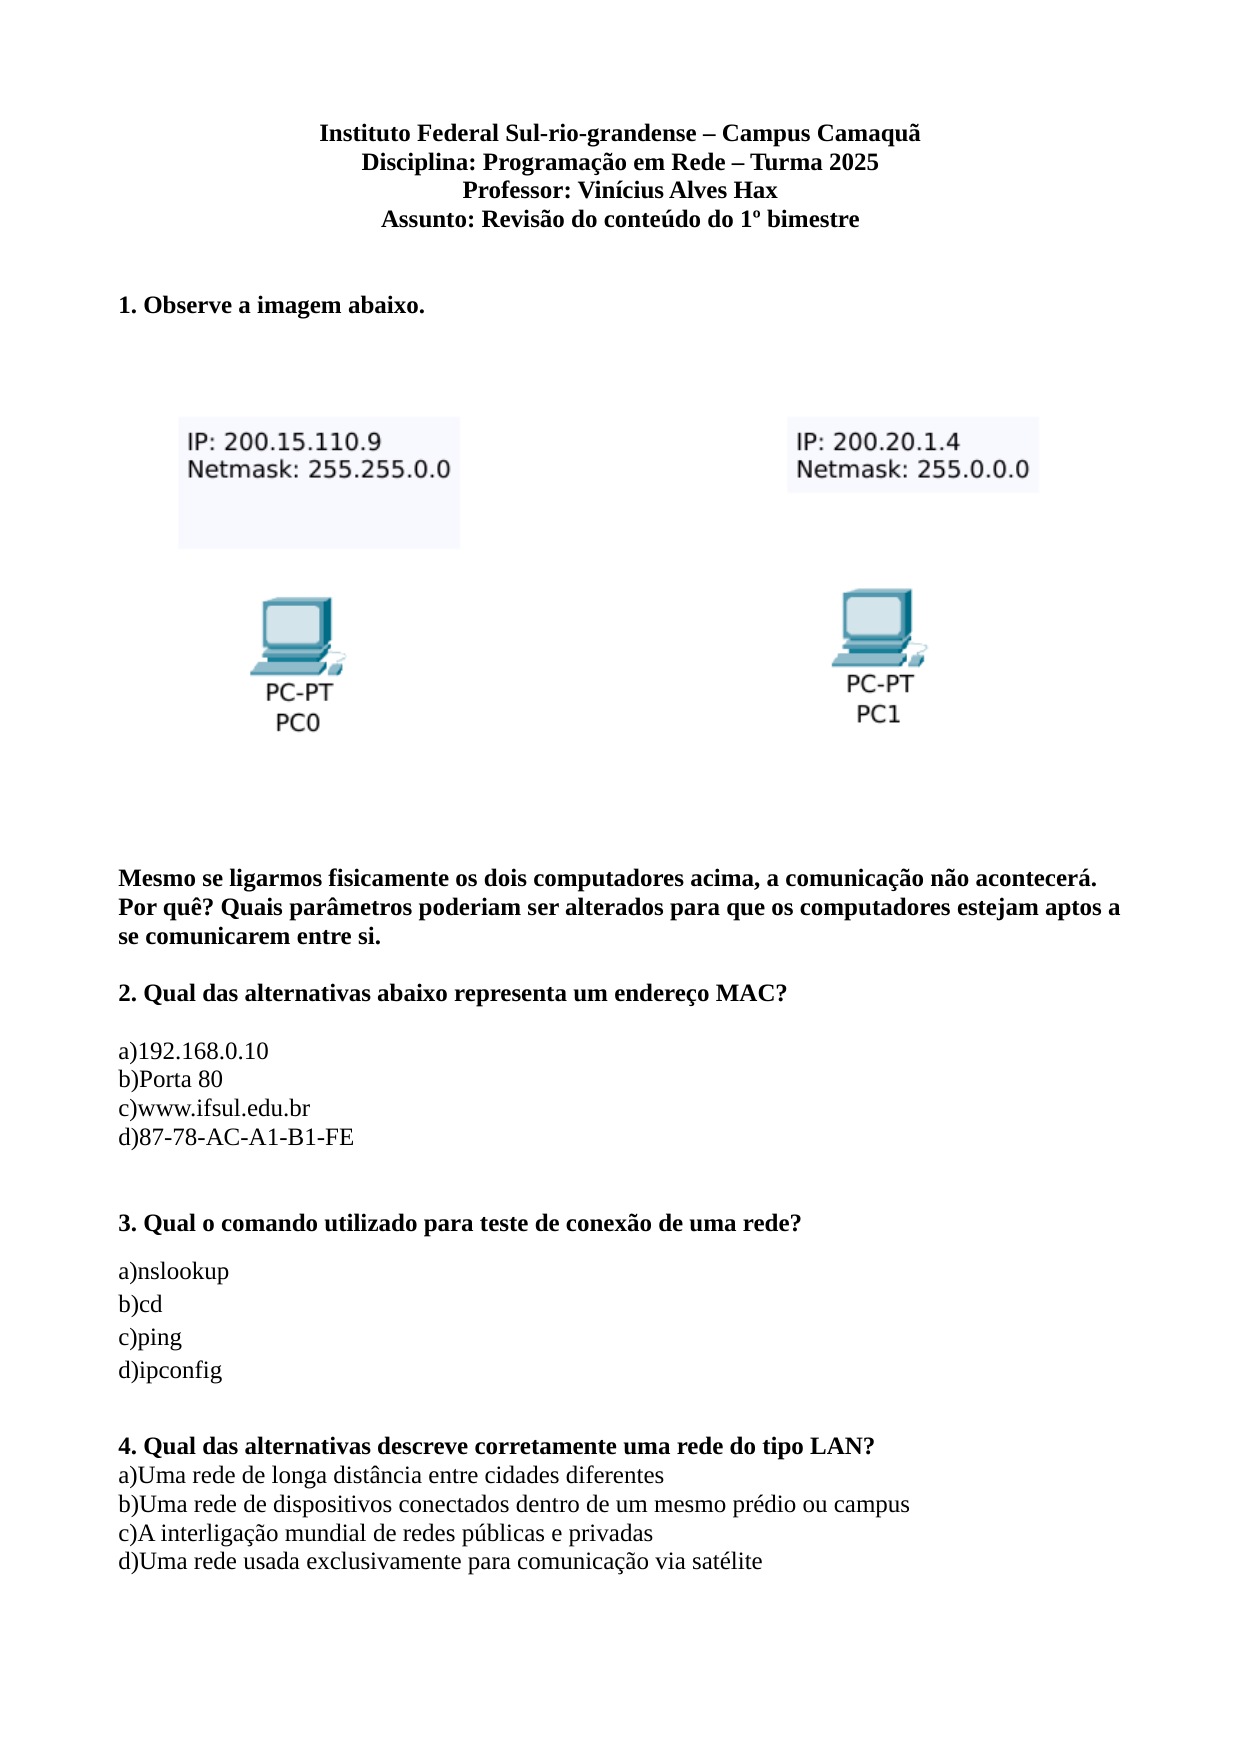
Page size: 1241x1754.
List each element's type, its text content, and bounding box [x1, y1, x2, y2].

text 2. Qual das alternativas abaixo representa um endereço MAC? [118, 978, 1122, 1007]
picture [118, 338, 1123, 835]
text a)nslookup b)cd c)ping d)ipconfig [118, 1256, 1122, 1384]
text 3. Qual o comando utilizado para teste de conexão de uma rede? [118, 1208, 1122, 1237]
text Professor: Vinícius Alves Hax [118, 176, 1122, 204]
text Mesmo se ligarmos fisicamente os dois computadores acima, a comunicação não acontecerá. Por quê? Quais parâmetros poderiam ser alterados para que os computadores estejam aptos a se comunicarem entre si. [118, 863, 1122, 949]
text d)87-78-AC-A1-B1-FE [118, 1122, 1122, 1151]
text 4. Qual das alternativas descreve corretamente uma rede do tipo LAN? a)Uma rede de longa distância entre cidades diferentes b)Uma rede de dispositivos conectados dentro de um mesmo prédio ou campus c)A interligação mundial de redes públicas e privadas d)Uma rede usada exclusivamente para comunicação via satélite [118, 1431, 1122, 1604]
text Assunto: Revisão do conteúdo do 1º bimestre [118, 204, 1122, 233]
text Instituto Federal Sul-rio-grandense – Campus Camaquã [118, 118, 1122, 147]
text c)www.ifsul.edu.br [118, 1093, 1122, 1122]
text a)192.168.0.10 [118, 1036, 1122, 1064]
text Disciplina: Programação em Rede – Turma 2025 [118, 147, 1122, 176]
text b)Porta 80 [118, 1064, 1122, 1093]
text 1. Observe a imagem abaixo. [118, 291, 1122, 319]
